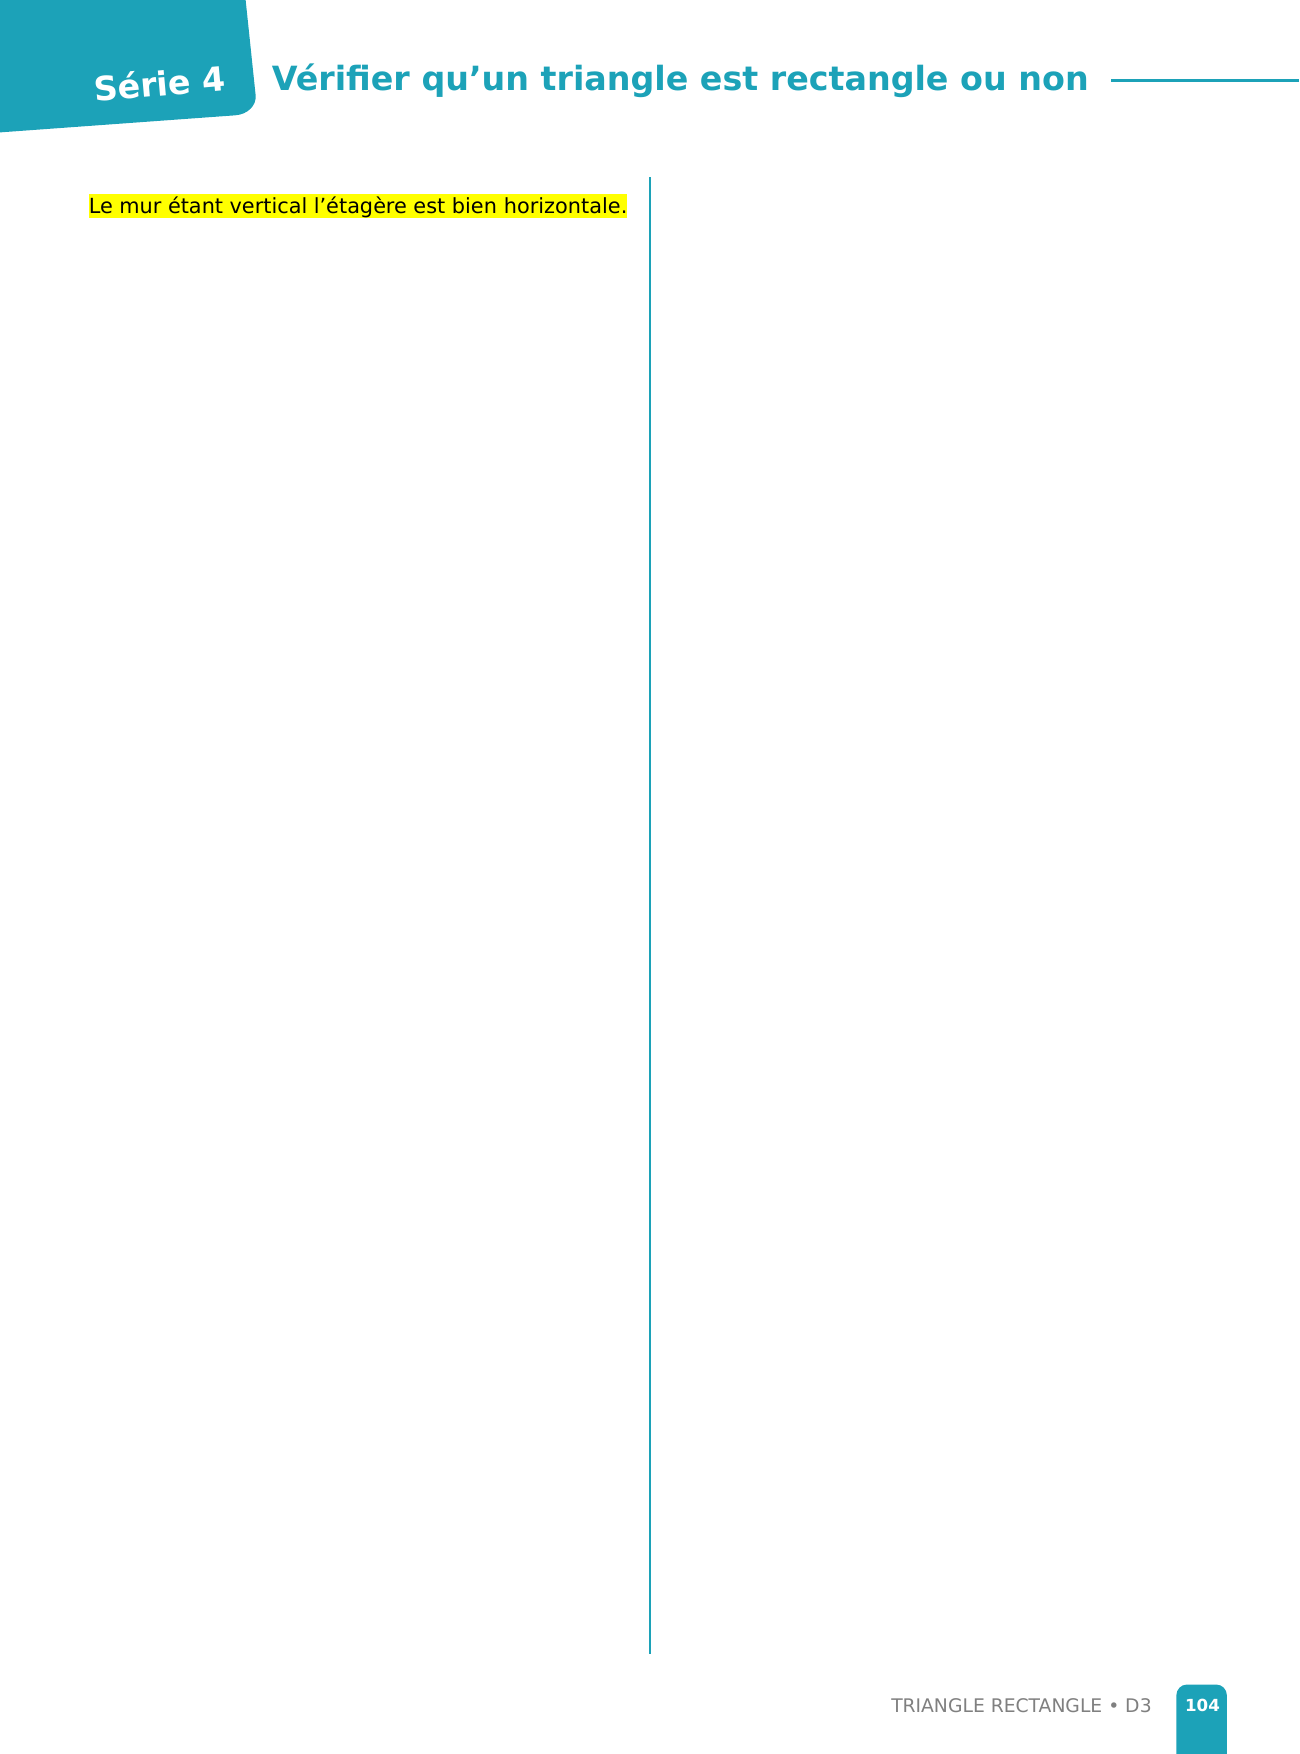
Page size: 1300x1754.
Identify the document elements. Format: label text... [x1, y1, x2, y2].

text Le mur étant vertical l’étagère est bien horizontale. [88, 177, 629, 218]
